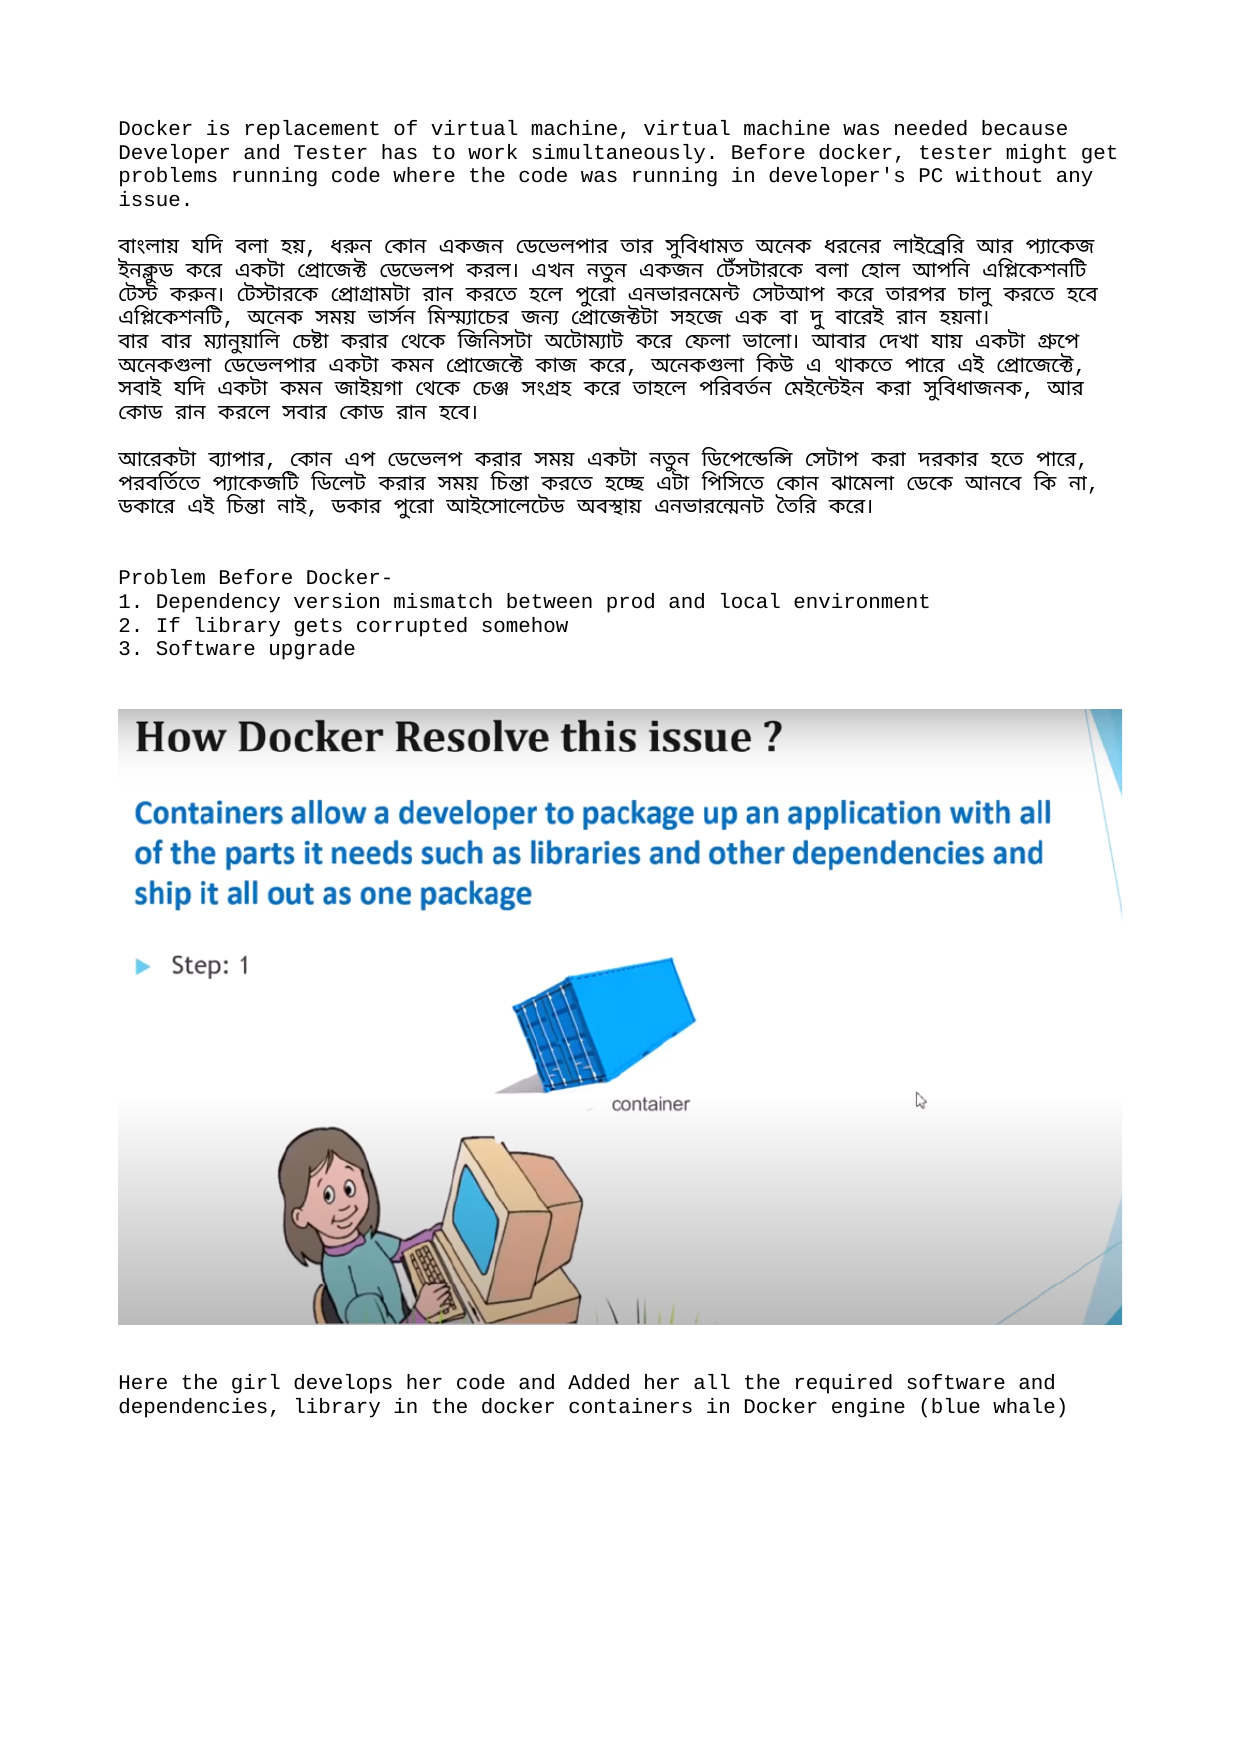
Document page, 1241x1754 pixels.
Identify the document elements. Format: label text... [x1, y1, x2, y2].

text 3. Software upgrade [118, 638, 1122, 662]
text আরেকটা ব্যাপার, কোন এপ ডেভেলপ করার সময় একটা নতুন ডিপেন্ডেন্সি সেটাপ করা দরকার হতে পারে, পরবর্তিতে প্যাকেজটি ডিলেট করার সময় চিন্তা করতে হচ্ছে এটা পিসিতে কোন ঝামেলা ডেকে আনবে কি না, ডকারে এই চিন্তা নাই, ডকার পুরো আইসোলেটেড অবস্থায় এনভারন্মেনট তৈরি করে। [118, 449, 1122, 520]
text 1. Dependency version mismatch between prod and local environment [118, 591, 1122, 615]
text Here the girl develops her code and Added her all the required software and dependencies, library in the docker containers in Docker engine (blue whale) [118, 1372, 1122, 1419]
picture [118, 709, 1123, 1325]
text Docker is replacement of virtual machine, virtual machine was needed because Developer and Tester has to work simultaneously. Before docker, tester might get problems running code where the code was running in developer's PC without any issue. [118, 118, 1122, 213]
text Problem Before Docker- [118, 567, 1122, 591]
text বাংলায় যদি বলা হয়, ধরুন কোন একজন ডেভেলপার তার সুবিধামত অনেক ধরনের লাইব্রেরি আর প্যাকেজ ইনক্লুড করে একটা প্রোজেক্ট ডেভেলপ করল। এখন নতুন একজন টেঁসটারকে বলা হোল আপনি এপ্লিকেশনটি টেস্ট করুন। টেস্টারকে প্রোগ্রামটা রান করতে হলে পুরো এনভারনমেন্ট সেটআপ করে তারপর চালু করতে হবে এপ্লিকেশনটি, অনেক সময় ভার্সন মিস্ম্যাচের জন্য প্রোজেক্টটা সহজে এক বা দু বারেই রান হয়না। [118, 236, 1122, 331]
text 2. If library gets corrupted somehow [118, 615, 1122, 638]
text বার বার ম্যানুয়ালি চেষ্টা করার থেকে জিনিসটা অটোম্যাট করে ফেলা ভালো। আবার দেখা যায় একটা গ্রুপে অনেকগুলা ডেভেলপার একটা কমন প্রোজেক্টে কাজ করে, অনেকগুলা কিউ এ থাকতে পারে এই প্রোজেক্টে, সবাই যদি একটা কমন জাইয়গা থেকে চেঞ্জ সংগ্রহ করে তাহলে পরিবর্তন মেইন্টেইন করা সুবিধাজনক, আর কোড রান করলে সবার কোড রান হবে। [118, 331, 1122, 426]
